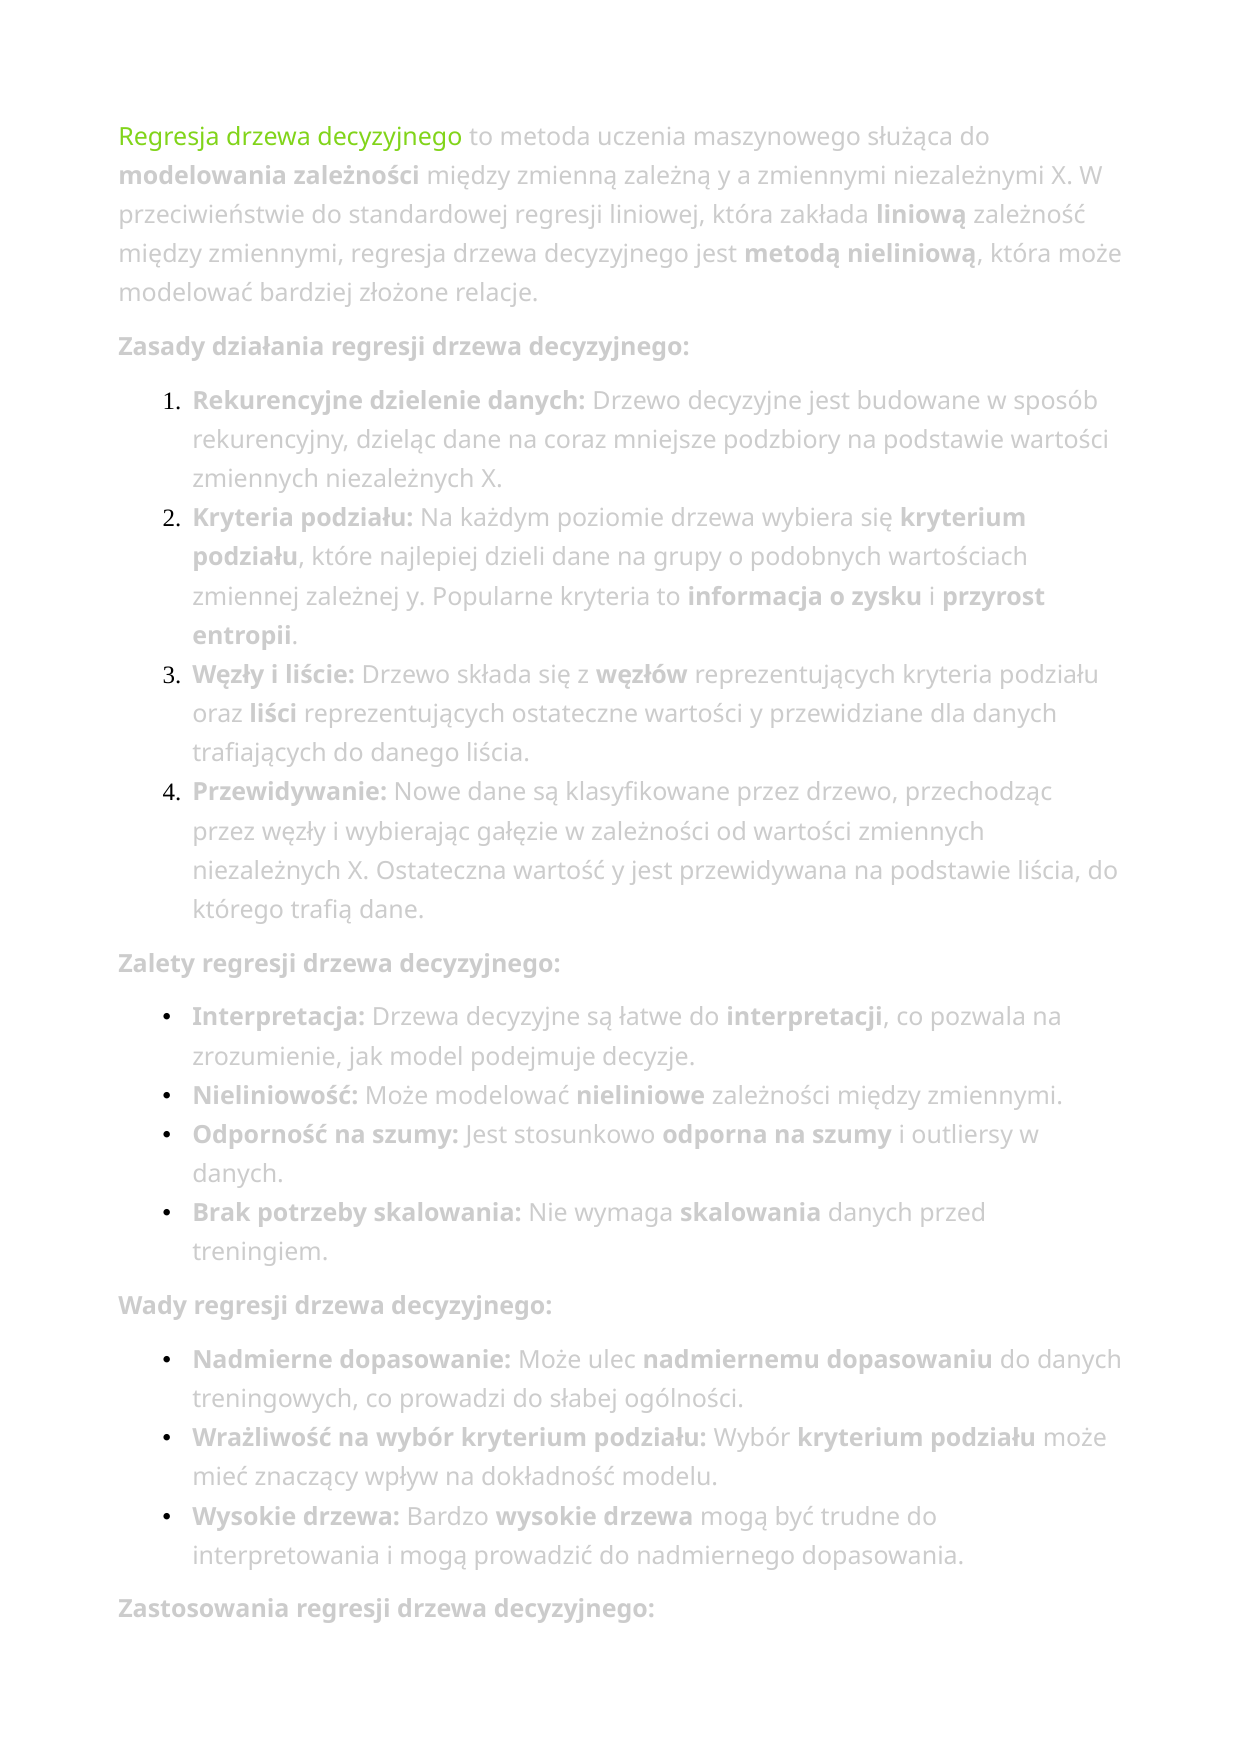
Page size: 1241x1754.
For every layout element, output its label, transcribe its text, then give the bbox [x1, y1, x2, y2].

text Wady regresji drzewa decyzyjnego: [118, 1288, 1122, 1322]
list Przewidywanie: Nowe dane są klasyfikowane przez drzewo, przechodząc przez węzły i wybierając gałęzie w zależności od wartości zmiennych niezależnych X. Ostateczna wartość y jest przewidywana na podstawie liścia, do którego trafią dane. [162, 774, 1122, 926]
text Zasady działania regresji drzewa decyzyjnego: [118, 328, 1122, 363]
list Wrażliwość na wybór kryterium podziału: Wybór kryterium podziału może mieć znaczący wpływ na dokładność modelu. [162, 1420, 1122, 1493]
list Rekurencyjne dzielenie danych: Drzewo decyzyjne jest budowane w sposób rekurencyjny, dzieląc dane na coraz mniejsze podzbiory na podstawie wartości zmiennych niezależnych X. [162, 382, 1122, 495]
list Kryteria podziału: Na każdym poziomie drzewa wybiera się kryterium podziału, które najlepiej dzieli dane na grupy o podobnych wartościach zmiennej zależnej y. Popularne kryteria to informacja o zysku i przyrost entropii. [162, 500, 1122, 651]
list Interpretacja: Drzewa decyzyjne są łatwe do interpretacji, co pozwala na zrozumienie, jak model podejmuje decyzje. [162, 999, 1122, 1072]
list Nieliniowość: Może modelować nieliniowe zależności między zmiennymi. [162, 1077, 1122, 1111]
text Regresja drzewa decyzyjnego to metoda uczenia maszynowego służąca do modelowania zależności między zmienną zależną y a zmiennymi niezależnymi X. W przeciwieństwie do standardowej regresji liniowej, która zakłada liniową zależność między zmiennymi, regresja drzewa decyzyjnego jest metodą nieliniową, która może modelować bardziej złożone relacje. [118, 118, 1122, 309]
text Zastosowania regresji drzewa decyzyjnego: [118, 1591, 1122, 1625]
list Wysokie drzewa: Bardzo wysokie drzewa mogą być trudne do interpretowania i mogą prowadzić do nadmiernego dopasowania. [162, 1498, 1122, 1571]
list Brak potrzeby skalowania: Nie wymaga skalowania danych przed treningiem. [162, 1195, 1122, 1268]
text Zalety regresji drzewa decyzyjnego: [118, 945, 1122, 979]
list Nadmierne dopasowanie: Może ulec nadmiernemu dopasowaniu do danych treningowych, co prowadzi do słabej ogólności. [162, 1341, 1122, 1415]
list Odporność na szumy: Jest stosunkowo odporna na szumy i outliersy w danych. [162, 1116, 1122, 1190]
list Węzły i liście: Drzewo składa się z węzłów reprezentujących kryteria podziału oraz liści reprezentujących ostateczne wartości y przewidziane dla danych trafiających do danego liścia. [162, 656, 1122, 769]
